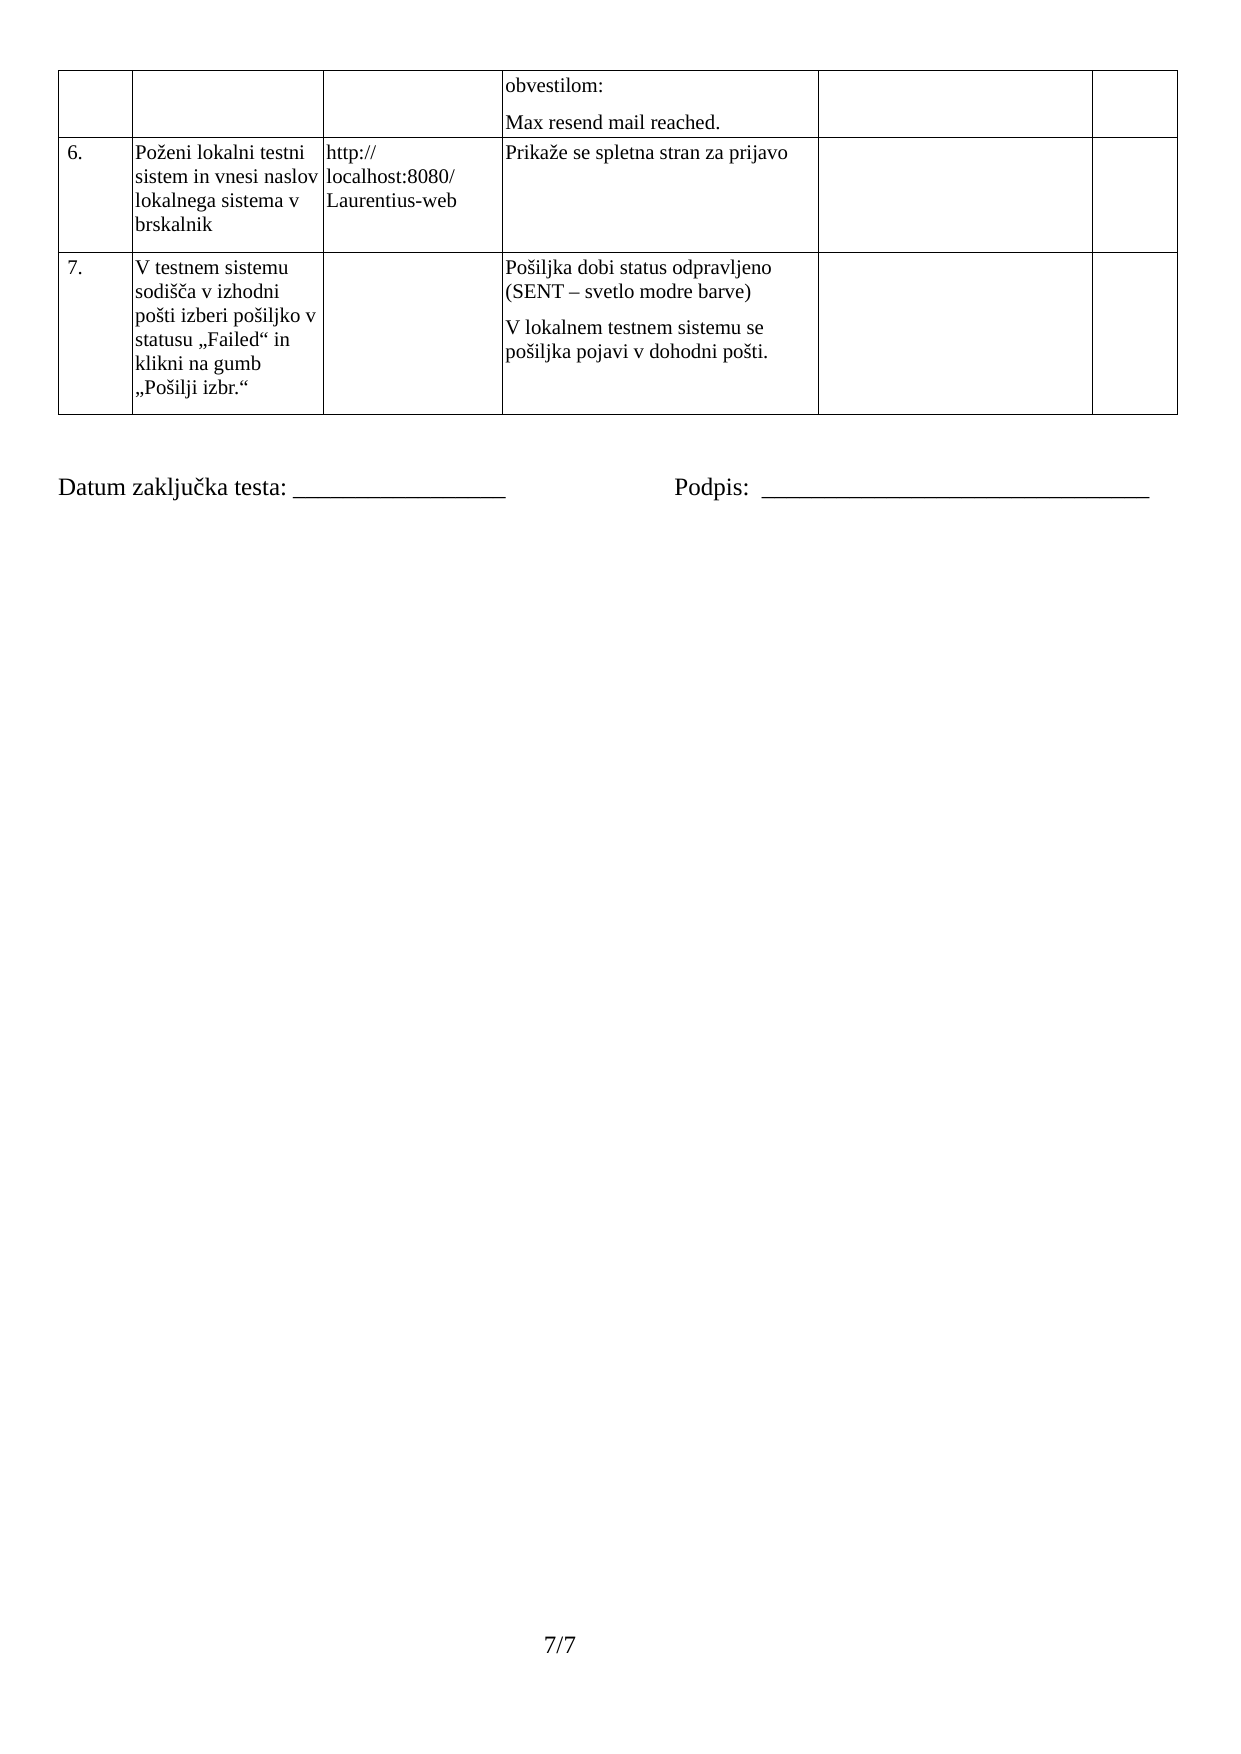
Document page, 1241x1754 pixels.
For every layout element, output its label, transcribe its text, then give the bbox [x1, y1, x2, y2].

table_cell [324, 71, 502, 137]
table_cell [59, 253, 132, 414]
table_cell V testnem sistemu sodišča v izhodni pošti izberi pošiljko v statusu „Failed“ in klikni na gumb „Pošilji izbr.“ [133, 253, 323, 414]
table_cell http://localhost:8080/Laurentius-web [324, 138, 502, 252]
text Datum zaključka testa: _________________ Podpis: _______________________________ [58, 472, 1177, 501]
table_cell [1093, 71, 1177, 137]
table_cell Prikaže se spletna stran za prijavo [503, 138, 818, 252]
table_cell [59, 138, 132, 252]
table_cell [819, 71, 1092, 137]
table_cell [819, 253, 1092, 414]
table_cell Pošiljka dobi status odpravljeno (SENT – svetlo modre barve) V lokalnem testnem sistemu se pošiljka pojavi v dohodni pošti. [503, 253, 818, 414]
table_cell obvestilom: Max resend mail reached. [503, 71, 818, 137]
table_cell [59, 71, 132, 137]
table_cell [1093, 253, 1177, 414]
table_cell Poženi lokalni testni sistem in vnesi naslov lokalnega sistema v brskalnik [133, 138, 323, 252]
table_cell [1093, 138, 1177, 252]
table_cell [324, 253, 502, 414]
table_cell [133, 71, 323, 137]
table_cell [819, 138, 1092, 252]
